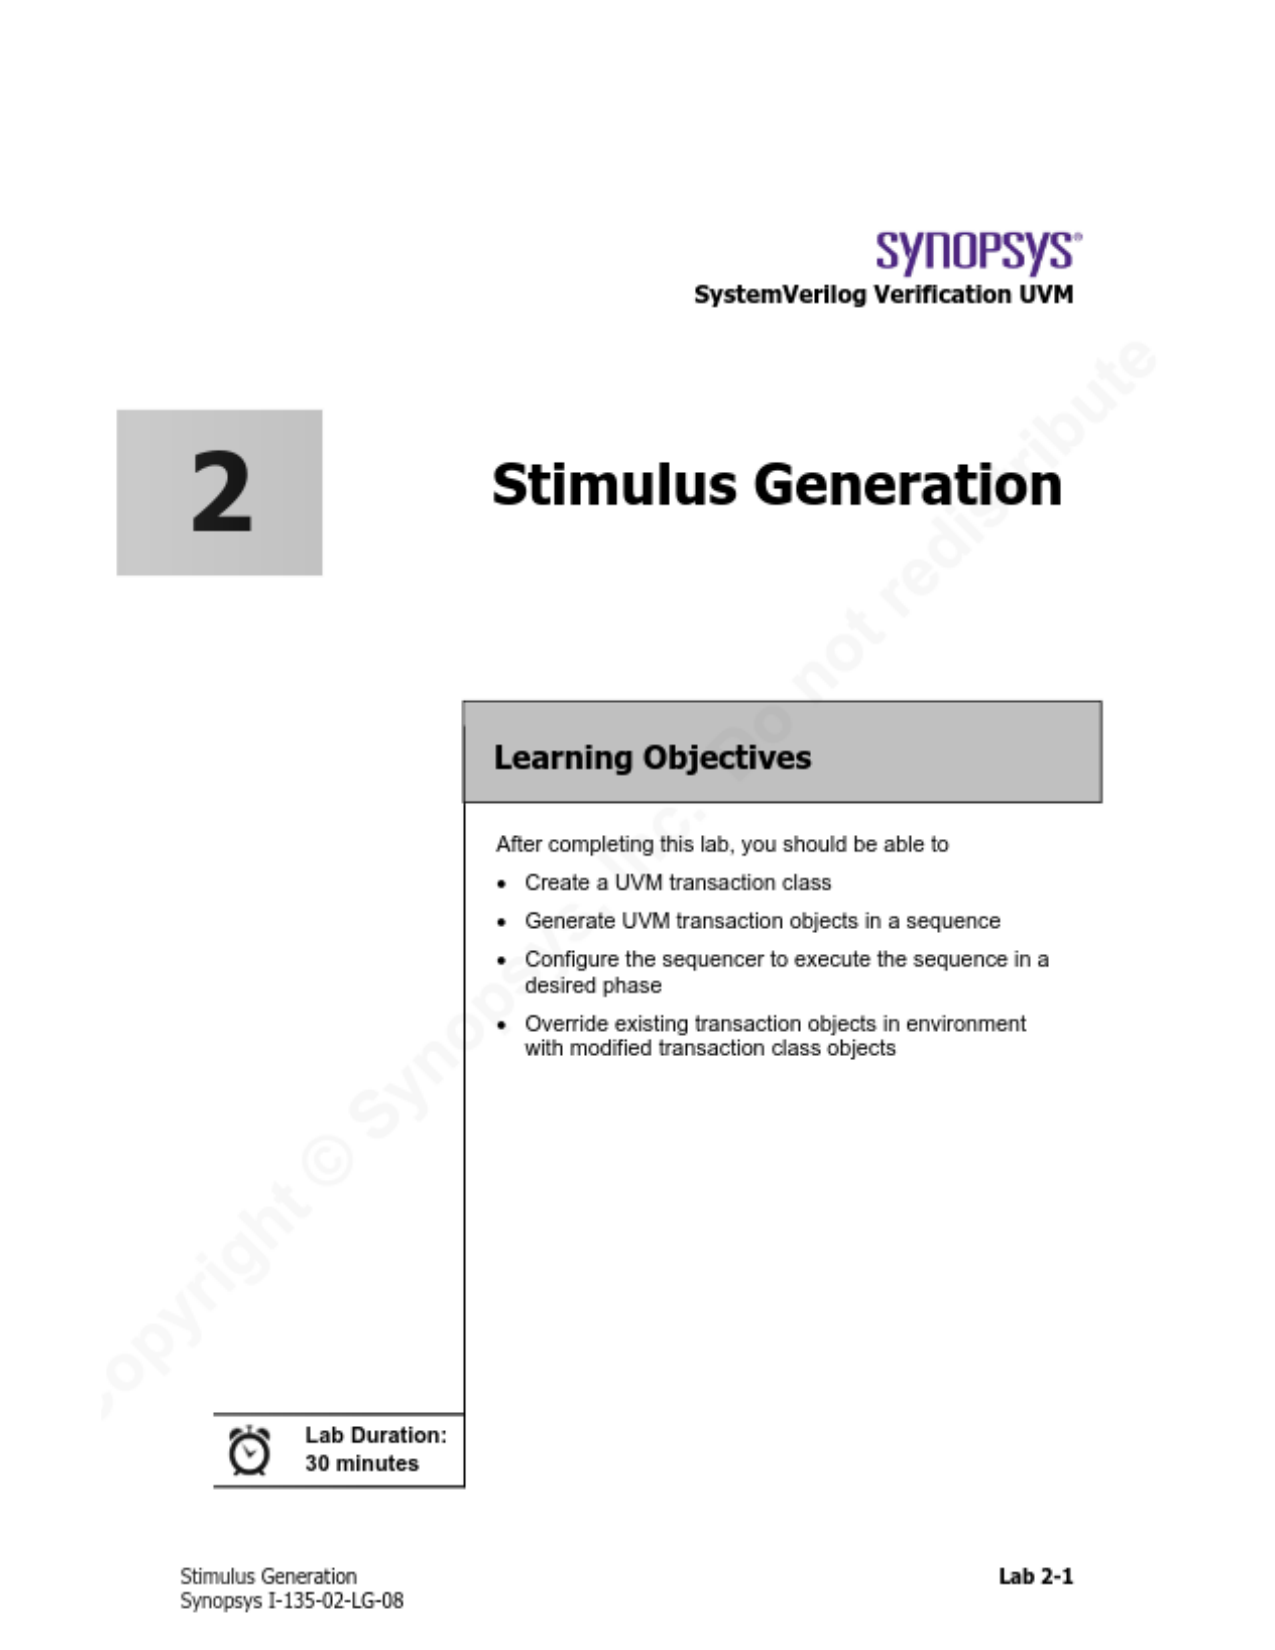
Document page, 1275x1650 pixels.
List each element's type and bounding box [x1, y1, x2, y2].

picture [101, 118, 1174, 1645]
